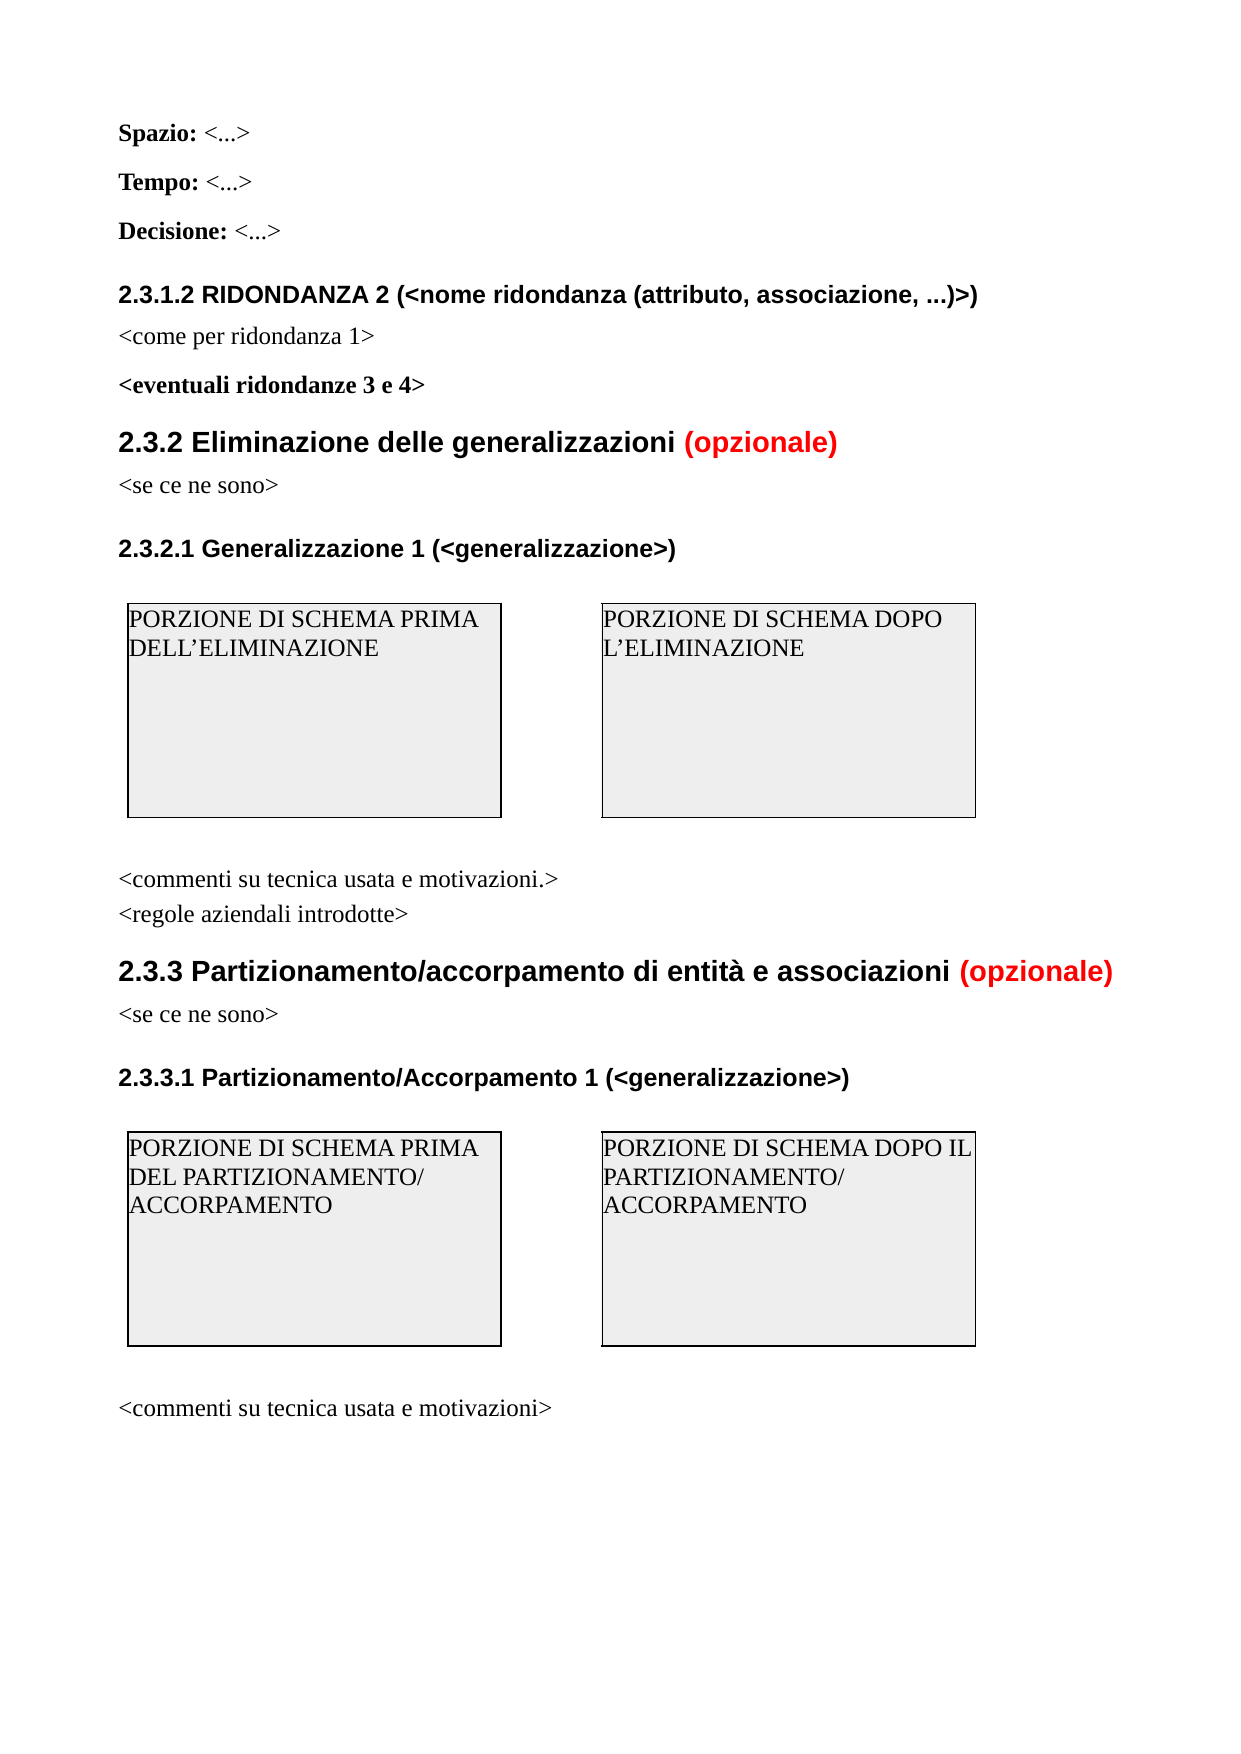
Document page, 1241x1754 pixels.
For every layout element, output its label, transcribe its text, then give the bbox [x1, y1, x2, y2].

subtitle 2.3.3 Partizionamento/accorpamento di entità e associazioni (opzionale) [118, 954, 1122, 987]
text <eventuali ridondanze 3 e 4> [118, 370, 1122, 399]
text <se ce ne sono> [118, 999, 1122, 1028]
subtitle 2.3.3.1 Partizionamento/Accorpamento 1 (<generalizzazione>) [118, 1063, 1122, 1092]
text PORZIONE DI SCHEMA DOPO L’ELIMINAZIONE [603, 604, 975, 662]
text PORZIONE DI SCHEMA DOPO IL PARTIZIONAMENTO/ ACCORPAMENTO [603, 1133, 975, 1219]
subtitle 2.3.1.2 RIDONDANZA 2 (<nome ridondanza (attributo, associazione, ...)>) [118, 280, 1122, 309]
subtitle 2.3.2.1 Generalizzazione 1 (<generalizzazione>) [118, 534, 1122, 563]
text PORZIONE DI SCHEMA PRIMA DEL PARTIZIONAMENTO/ ACCORPAMENTO [129, 1133, 500, 1219]
text PORZIONE DI SCHEMA PRIMA DELL’ELIMINAZIONE [129, 604, 500, 662]
text <commenti su tecnica usata e motivazioni.> <regole aziendali introdotte> [118, 864, 1122, 928]
subtitle 2.3.2 Eliminazione delle generalizzazioni (opzionale) [118, 425, 1122, 459]
text Decisione: <...> [118, 216, 1122, 245]
text <se ce ne sono> [118, 471, 1122, 499]
text <commenti su tecnica usata e motivazioni> [118, 1393, 1122, 1422]
text Spazio: <...> [118, 118, 1122, 147]
text Tempo: <...> [118, 167, 1122, 196]
text <come per ridondanza 1> [118, 321, 1122, 350]
